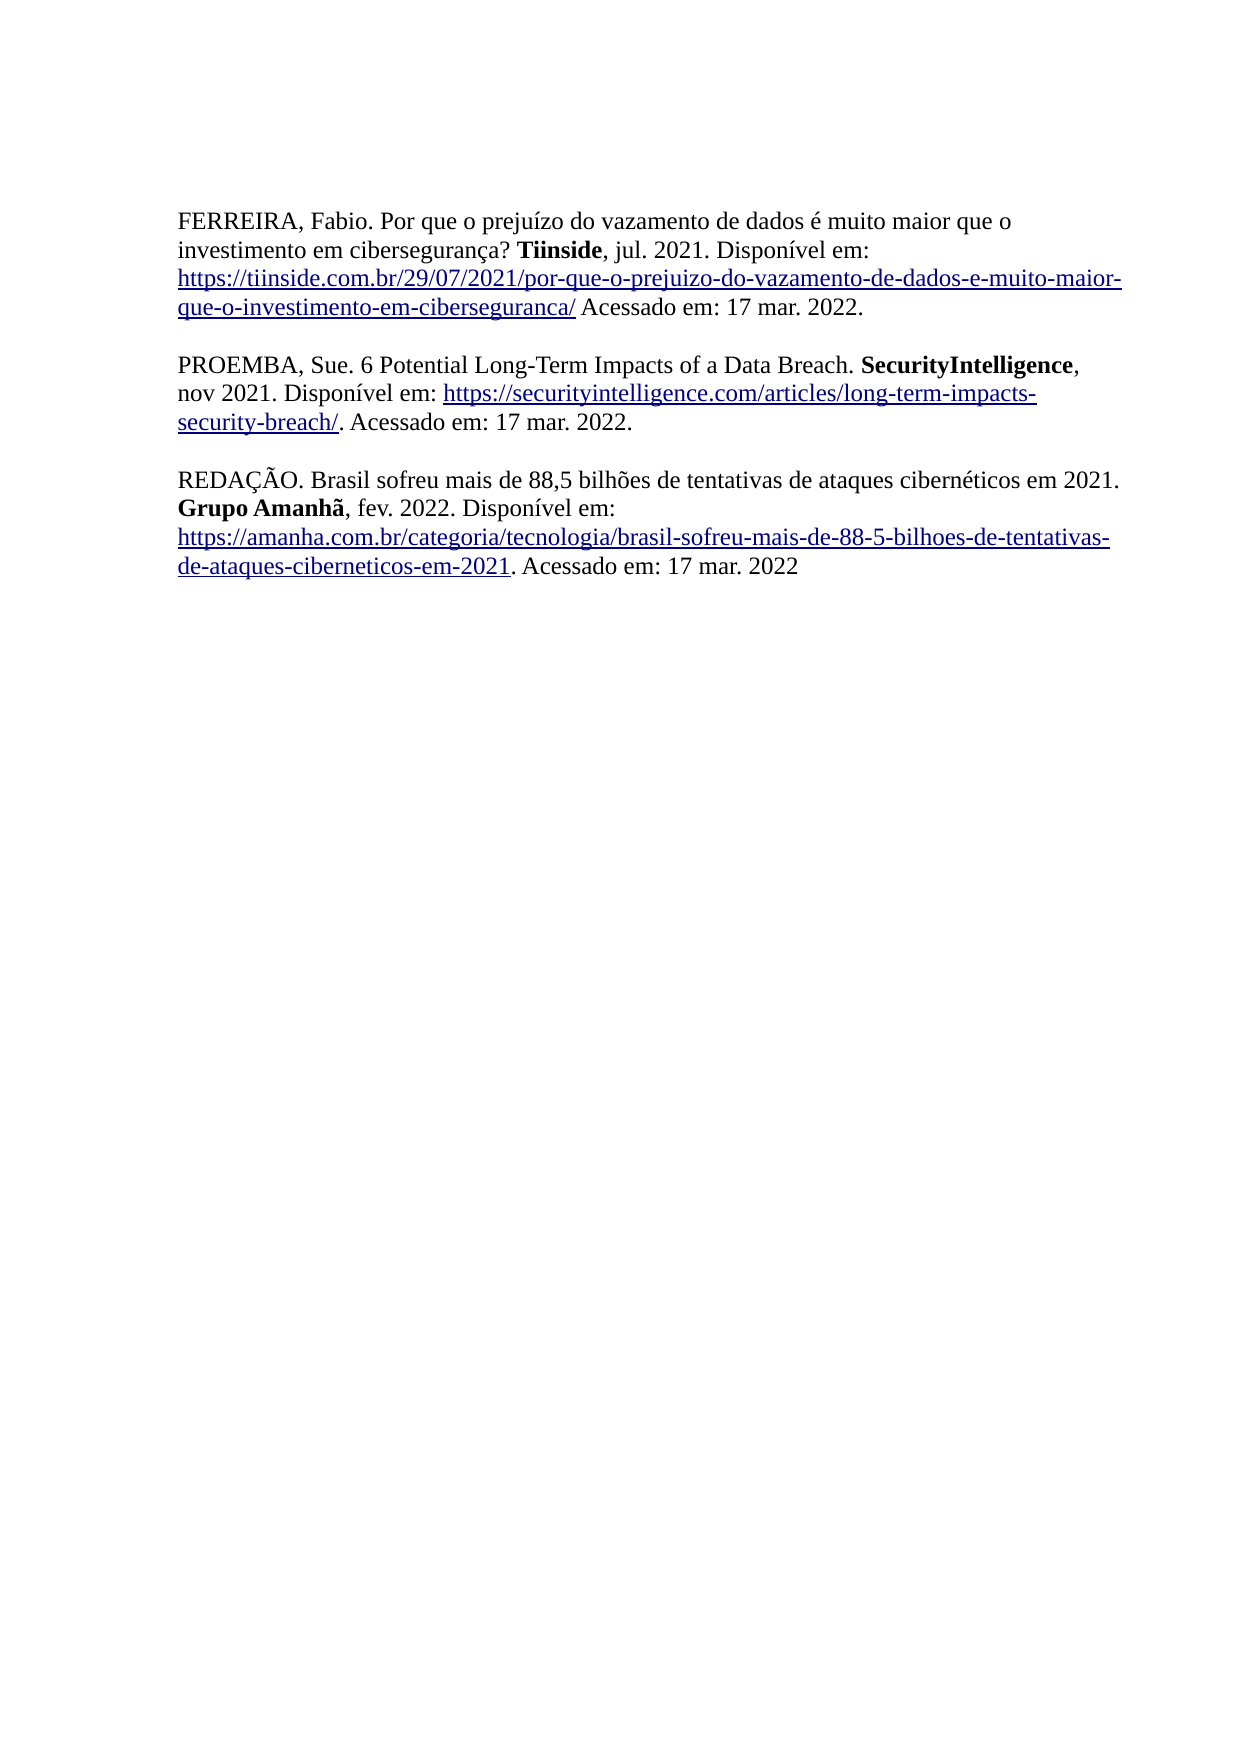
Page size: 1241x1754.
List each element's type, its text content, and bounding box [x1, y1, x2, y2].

text REDAÇÃO. Brasil sofreu mais de 88,5 bilhões de tentativas de ataques cibernéticos em 2021. Grupo Amanhã, fev. 2022. Disponível em: https://amanha.com.br/categoria/tecnologia/brasil-sofreu-mais-de-88-5-bilhoes-de-tentativas-de-ataques-ciberneticos-em-2021. Acessado em: 17 mar. 2022 [177, 465, 1122, 580]
text PROEMBA, Sue. 6 Potential Long-Term Impacts of a Data Breach. SecurityIntelligence, nov 2021. Disponível em: https://securityintelligence.com/articles/long-term-impacts-security-breach/. Acessado em: 17 mar. 2022. [177, 350, 1122, 436]
text FERREIRA, Fabio. Por que o prejuízo do vazamento de dados é muito maior que o investimento em cibersegurança? Tiinside, jul. 2021. Disponível em: https://tiinside.com.br/29/07/2021/por-que-o-prejuizo-do-vazamento-de-dados-e-muito-maior- [177, 206, 1122, 288]
text que-o-investimento-em-ciberseguranca/ Acessado em: 17 mar. 2022. [177, 289, 1122, 321]
